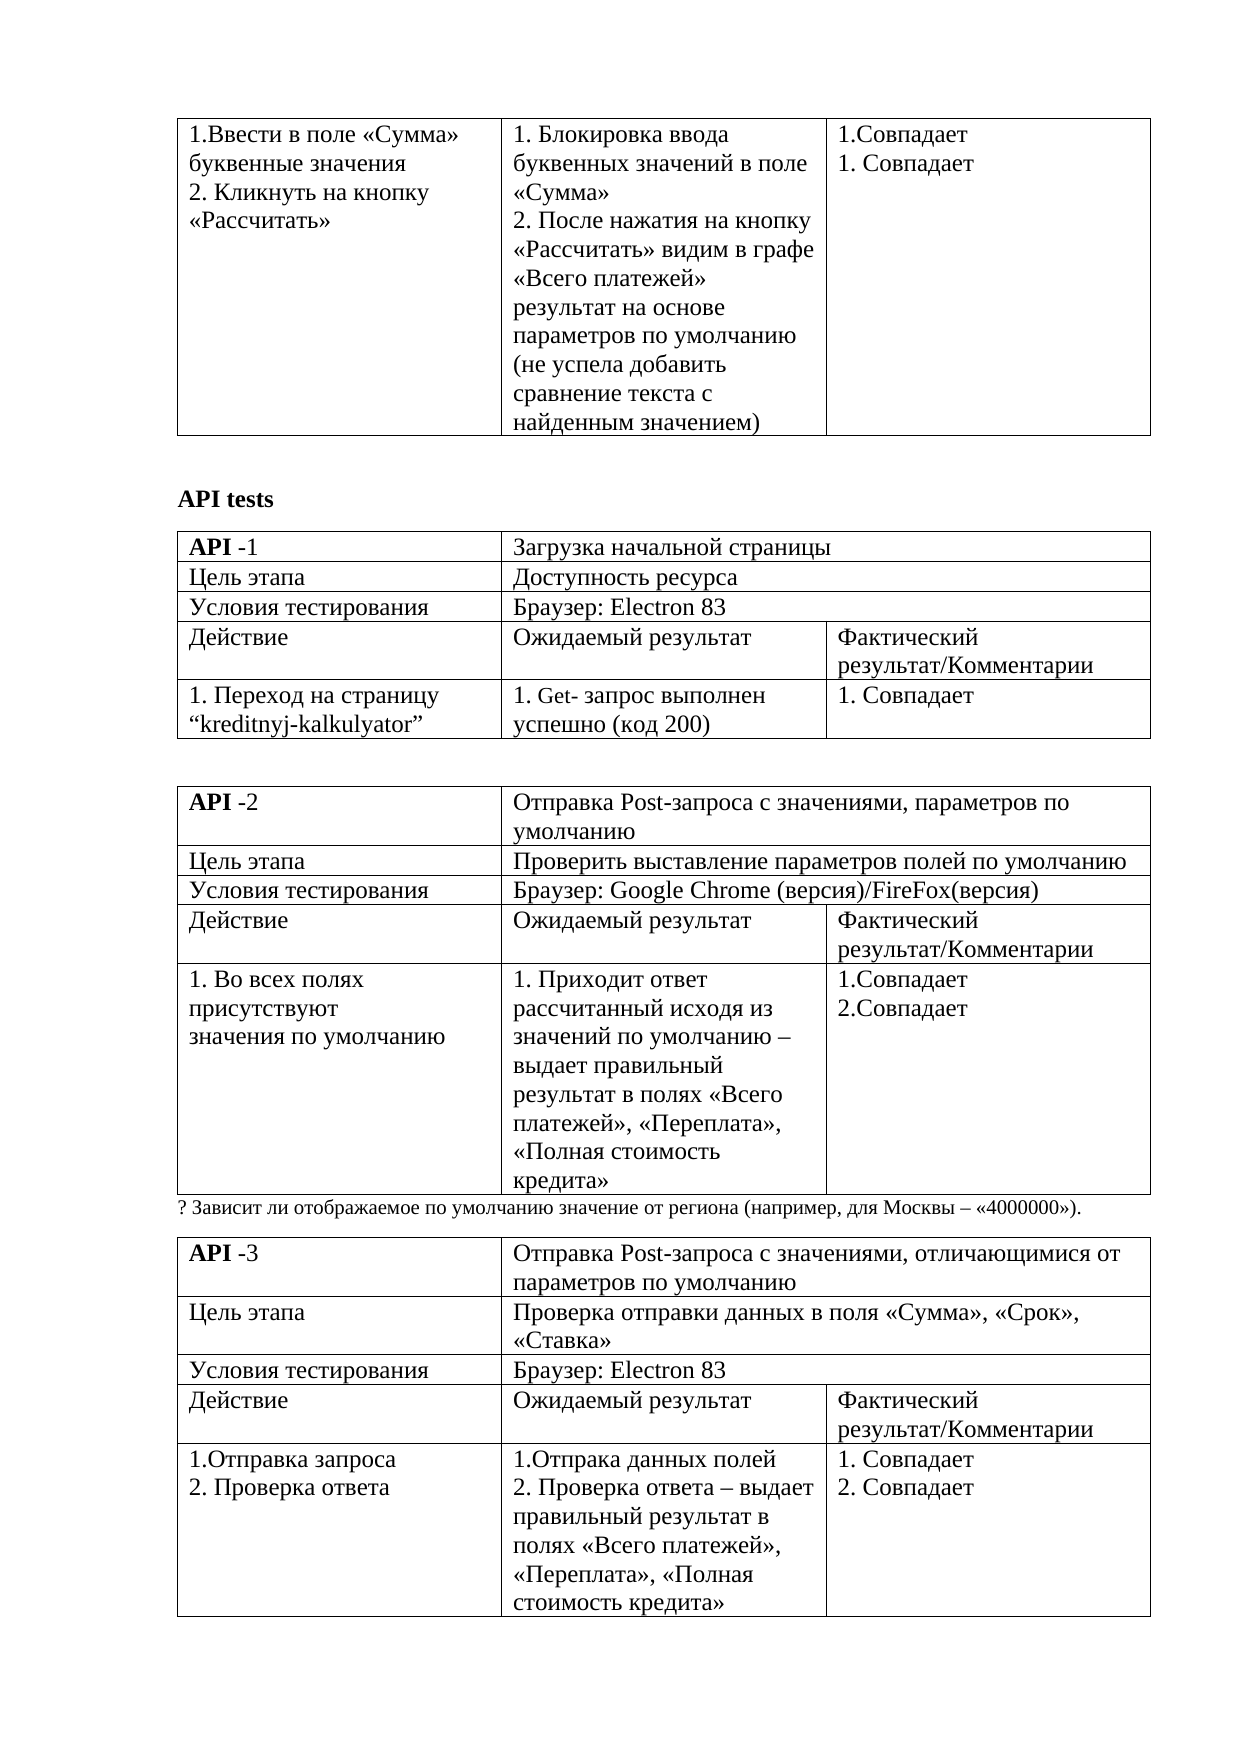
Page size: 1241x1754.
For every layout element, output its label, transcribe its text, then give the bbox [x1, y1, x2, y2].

table_cell 1.Совпадает 1. Совпадает [827, 119, 1150, 435]
table_cell Браузер: Google Chrome (версия)/FireFox(версия) [502, 876, 1150, 904]
table_cell Фактический результат/Комментарии [827, 1385, 1150, 1443]
table_cell Действие [178, 1385, 501, 1443]
text ? Зависит ли отображаемое по умолчанию значение от региона (например, для Москвы – «4000000»). [177, 1195, 1152, 1219]
table_cell 1. Get- запрос выполнен успешно (код 200) [502, 680, 826, 738]
text API tests [177, 484, 1152, 513]
table_cell 1.Отправка запроса 2. Проверка ответа [178, 1444, 501, 1616]
table_cell Цель этапа [178, 1297, 501, 1354]
table_header API -3 [178, 1238, 501, 1296]
table_cell Проверка отправки данных в поля «Сумма», «Срок», «Ставка» [502, 1297, 1150, 1354]
table_cell Браузер: Electron 83 [502, 592, 1150, 621]
table_cell Действие [178, 622, 501, 679]
table_cell Условия тестирования [178, 1355, 501, 1384]
table_cell 1. Во всех полях присутствуют значения по умолчанию [178, 964, 501, 1194]
table_cell Цель этапа [178, 846, 501, 874]
table_cell 1. Совпадает 2. Совпадает [827, 1444, 1150, 1616]
table_cell Проверить выставление параметров полей по умолчанию [502, 846, 1150, 874]
table_cell 1.Отпрака данных полей 2. Проверка ответа – выдает правильный результат в полях «Всего платежей», «Переплата», «Полная стоимость кредита» [502, 1444, 826, 1616]
table_cell Ожидаемый результат [502, 1385, 826, 1443]
table_cell Условия тестирования [178, 592, 501, 621]
table_header API -2 [178, 787, 501, 845]
table_cell Действие [178, 905, 501, 963]
table_cell Доступность ресурса [502, 562, 1150, 591]
table_header Загрузка начальной страницы [502, 532, 1150, 561]
table_cell 1. Приходит ответ рассчитанный исходя из значений по умолчанию – выдает правильный результат в полях «Всего платежей», «Переплата», «Полная стоимость кредита» [502, 964, 826, 1194]
table_cell Фактический результат/Комментарии [827, 622, 1150, 679]
table_cell 1.Совпадает 2.Совпадает [827, 964, 1150, 1194]
table_cell Ожидаемый результат [502, 622, 826, 679]
table_header Отправка Post-запроса с значениями, параметров по умолчанию [502, 787, 1150, 845]
table_cell 1. Совпадает [827, 680, 1150, 738]
table_cell 1. Блокировка ввода буквенных значений в поле «Сумма» 2. После нажатия на кнопку «Рассчитать» видим в графе «Всего платежей» результат на основе параметров по умолчанию (не успела добавить сравнение текста с найденным значением) [502, 119, 826, 435]
table_header API -1 [178, 532, 501, 561]
table_cell 1. Переход на страницу “kreditnyj-kalkulyator” [178, 680, 501, 738]
table_cell Браузер: Electron 83 [502, 1355, 1150, 1384]
table_cell Ожидаемый результат [502, 905, 826, 963]
table_cell 1.Ввести в поле «Сумма» буквенные значения 2. Кликнуть на кнопку «Рассчитать» [178, 119, 501, 435]
table_cell Фактический результат/Комментарии [827, 905, 1150, 963]
table_cell Цель этапа [178, 562, 501, 591]
table_cell Условия тестирования [178, 876, 501, 904]
table_header Отправка Post-запроса с значениями, отличающимися от параметров по умолчанию [502, 1238, 1150, 1296]
